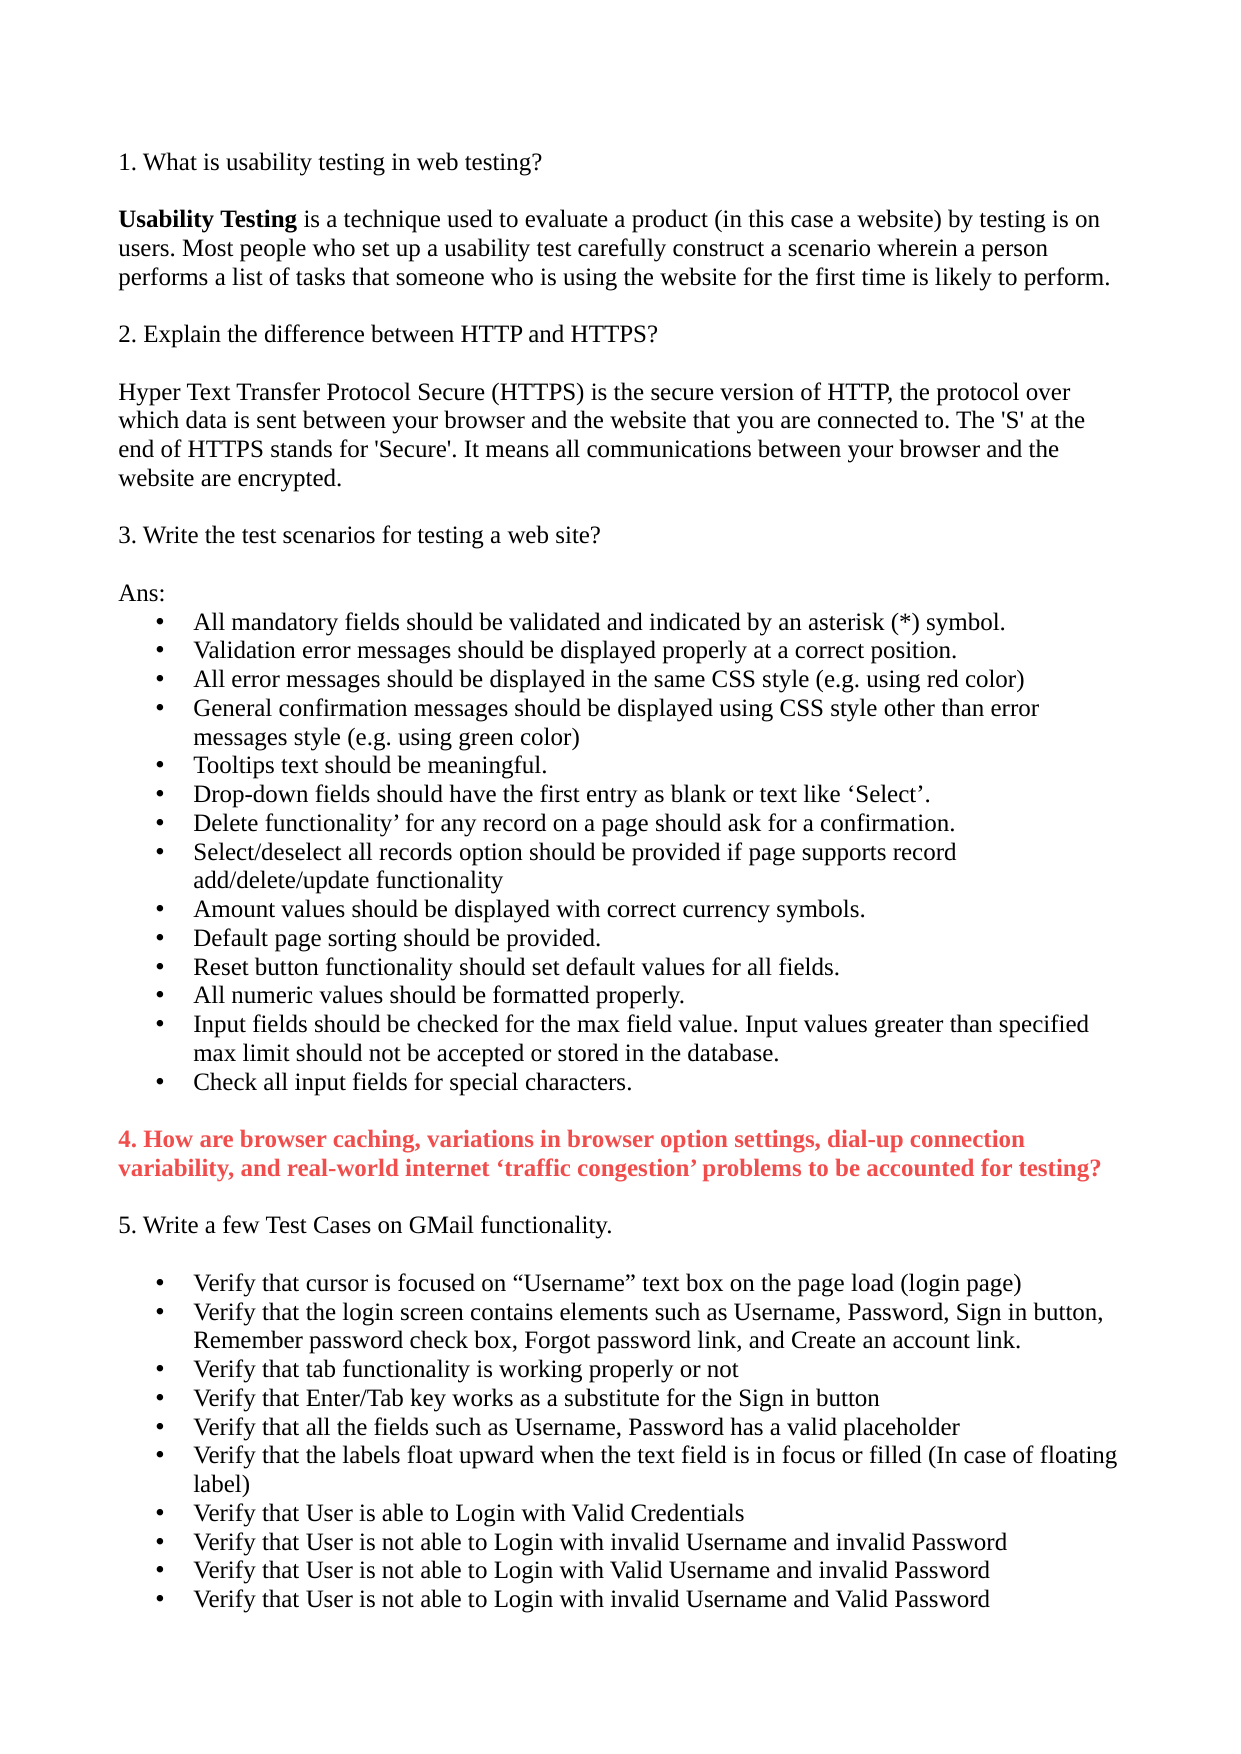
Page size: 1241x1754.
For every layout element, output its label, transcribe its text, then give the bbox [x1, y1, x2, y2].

text 5. Write a few Test Cases on GMail functionality. [118, 1211, 1122, 1239]
list General confirmation messages should be displayed using CSS style other than error messages style (e.g. using green color) [156, 693, 1122, 751]
list Drop-down fields should have the first entry as blank or text like ‘Select’. [156, 779, 1122, 808]
list Select/deselect all records option should be provided if page supports record add/delete/update functionality [156, 837, 1122, 894]
list Reset button functionality should set default values for all fields. [156, 952, 1122, 981]
list Verify that cursor is focused on “Username” text box on the page load (login page) [156, 1268, 1122, 1297]
list Validation error messages should be displayed properly at a correct position. [156, 636, 1122, 664]
list Delete functionality’ for any record on a page should ask for a confirmation. [156, 808, 1122, 837]
list Verify that tab functionality is working properly or not [156, 1354, 1122, 1383]
list Default page sorting should be provided. [156, 923, 1122, 952]
text 3. Write the test scenarios for testing a web site? [118, 521, 1122, 549]
text Ans: [118, 578, 1122, 607]
list Verify that the labels float upward when the text field is in focus or filled (In case of floating label) [156, 1441, 1122, 1498]
list All error messages should be displayed in the same CSS style (e.g. using red color) [156, 664, 1122, 693]
text Usability Testing is a technique used to evaluate a product (in this case a website) by testing is on users. Most people who set up a usability test carefully construct a scenario wherein a person performs a list of tasks that someone who is using the website for the first time is likely to perform. [118, 204, 1122, 291]
list Input fields should be checked for the max field value. Input values greater than specified max limit should not be accepted or stored in the database. [156, 1009, 1122, 1067]
list Verify that User is able to Login with Valid Credentials [156, 1498, 1122, 1527]
text 1. What is usability testing in web testing? [118, 147, 1122, 176]
list Verify that the login screen contains elements such as Username, Password, Sign in button, Remember password check box, Forgot password link, and Create an account link. [156, 1297, 1122, 1354]
list Verify that User is not able to Login with invalid Username and invalid Password [156, 1527, 1122, 1556]
list Verify that User is not able to Login with Valid Username and invalid Password [156, 1556, 1122, 1584]
list Verify that Enter/Tab key works as a substitute for the Sign in button [156, 1383, 1122, 1412]
list All mandatory fields should be validated and indicated by an asterisk (*) symbol. [156, 607, 1122, 636]
list Verify that all the fields such as Username, Password has a valid placeholder [156, 1412, 1122, 1441]
list Check all input fields for special characters. [156, 1067, 1122, 1096]
text Hyper Text Transfer Protocol Secure (HTTPS) is the secure version of HTTP, the protocol over which data is sent between your browser and the website that you are connected to. The 'S' at the end of HTTPS stands for 'Secure'. It means all communications between your browser and the website are encrypted. [118, 377, 1122, 492]
text 4. How are browser caching, variations in browser option settings, dial-up connection variability, and real-world internet ‘traffic congestion’ problems to be accounted for testing? [118, 1124, 1122, 1182]
list Amount values should be displayed with correct currency symbols. [156, 894, 1122, 923]
list All numeric values should be formatted properly. [156, 981, 1122, 1009]
text 2. Explain the difference between HTTP and HTTPS? [118, 319, 1122, 348]
list Tooltips text should be meaningful. [156, 751, 1122, 779]
list Verify that User is not able to Login with invalid Username and Valid Password [156, 1584, 1122, 1613]
